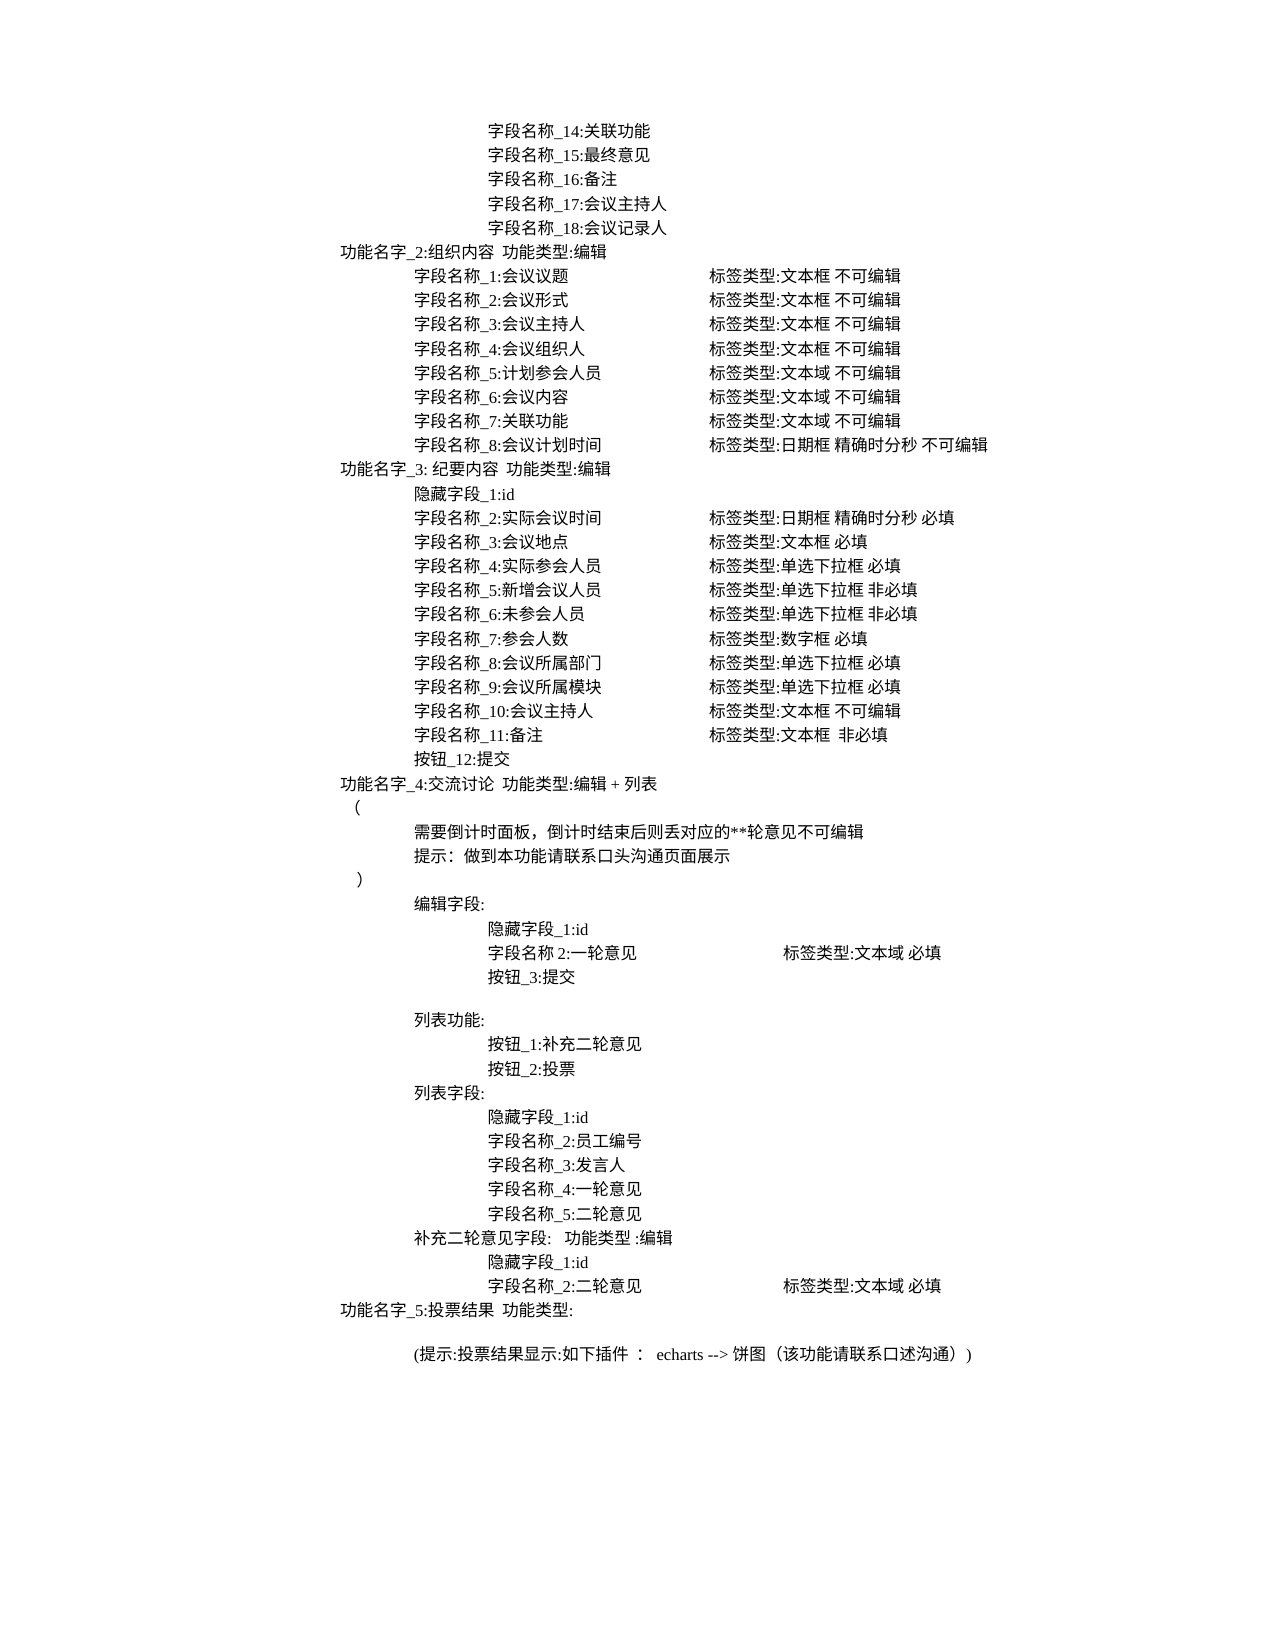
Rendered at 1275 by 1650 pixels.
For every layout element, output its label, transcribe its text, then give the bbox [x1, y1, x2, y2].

text 字段名称_9:会议所属模块 标签类型:单选下拉框 必填 [118, 674, 1157, 698]
text 列表字段: [118, 1080, 1157, 1104]
text 隐藏字段_1:id [118, 1104, 1157, 1128]
text 隐藏字段_1:id [118, 916, 1157, 940]
text 提示：做到本功能请联系口头沟通页面展示 [118, 843, 1157, 867]
text 功能名字_3: 纪要内容 功能类型:编辑 [118, 456, 1157, 481]
text 字段名称_4:会议组织人 标签类型:文本框 不可编辑 [118, 336, 1157, 360]
text 隐藏字段_1:id [118, 481, 1157, 505]
text 字段名称_16:备注 [118, 166, 1157, 191]
text 按钮_2:投票 [118, 1056, 1157, 1080]
text 字段名称_2:实际会议时间 标签类型:日期框 精确时分秒 必填 [118, 505, 1157, 529]
text (提示:投票结果显示:如下插件 ： echarts --> 饼图（该功能请联系口述沟通）) [118, 1341, 1157, 1365]
text 字段名称_5:新增会议人员 标签类型:单选下拉框 非必填 [118, 577, 1157, 601]
text 字段名称_4:实际参会人员 标签类型:单选下拉框 必填 [118, 553, 1157, 577]
text 字段名称2:一轮意见 标签类型:文本域 必填 [118, 940, 1157, 964]
text 补充二轮意见字段: 功能类型 :编辑 [118, 1225, 1157, 1249]
text 字段名称_2:二轮意见 标签类型:文本域 必填 [118, 1273, 1157, 1297]
text 字段名称_5:计划参会人员 标签类型:文本域 不可编辑 [118, 360, 1157, 384]
text 字段名称_18:会议记录人 [118, 215, 1157, 239]
text 字段名称_2:员工编号 [118, 1128, 1157, 1152]
text 字段名称_3:会议地点 标签类型:文本框 必填 [118, 529, 1157, 553]
text 字段名称_4:一轮意见 [118, 1176, 1157, 1201]
text 字段名称_8:会议计划时间 标签类型:日期框 精确时分秒 不可编辑 [118, 432, 1157, 456]
text 需要倒计时面板，倒计时结束后则丢对应的**轮意见不可编辑 [118, 819, 1157, 843]
text 字段名称_3:发言人 [118, 1152, 1157, 1176]
text 功能名字_2:组织内容 功能类型:编辑 [118, 239, 1157, 263]
text 字段名称_5:二轮意见 [118, 1201, 1157, 1225]
text 编辑字段: [118, 891, 1157, 916]
text 按钮_12:提交 [118, 746, 1157, 771]
text 字段名称_7:关联功能 标签类型:文本域 不可编辑 [118, 408, 1157, 432]
text 字段名称_2:会议形式 标签类型:文本框 不可编辑 [118, 287, 1157, 311]
text 字段名称_10:会议主持人 标签类型:文本框 不可编辑 [118, 698, 1157, 722]
text 功能名字_4:交流讨论 功能类型:编辑 + 列表 [118, 771, 1157, 795]
text 字段名称_15:最终意见 [118, 142, 1157, 166]
text 功能名字_5:投票结果 功能类型: [118, 1297, 1157, 1321]
text 列表功能: [118, 1007, 1157, 1031]
text 字段名称_6:会议内容 标签类型:文本域 不可编辑 [118, 384, 1157, 408]
text 字段名称_1:会议议题 标签类型:文本框 不可编辑 [118, 263, 1157, 287]
text 字段名称_3:会议主持人 标签类型:文本框 不可编辑 [118, 311, 1157, 336]
text 字段名称_6:未参会人员 标签类型:单选下拉框 非必填 [118, 601, 1157, 626]
text 字段名称_14:关联功能 [118, 118, 1157, 142]
text 按钮_1:补充二轮意见 [118, 1031, 1157, 1056]
text （ [118, 795, 1157, 819]
text 字段名称_7:参会人数 标签类型:数字框 必填 [118, 626, 1157, 650]
text 隐藏字段_1:id [118, 1249, 1157, 1273]
text ） [118, 867, 1157, 891]
text 字段名称_11:备注 标签类型:文本框 非必填 [118, 722, 1157, 746]
text 按钮_3:提交 [118, 964, 1157, 988]
text 字段名称_17:会议主持人 [118, 191, 1157, 215]
text 字段名称_8:会议所属部门 标签类型:单选下拉框 必填 [118, 650, 1157, 674]
